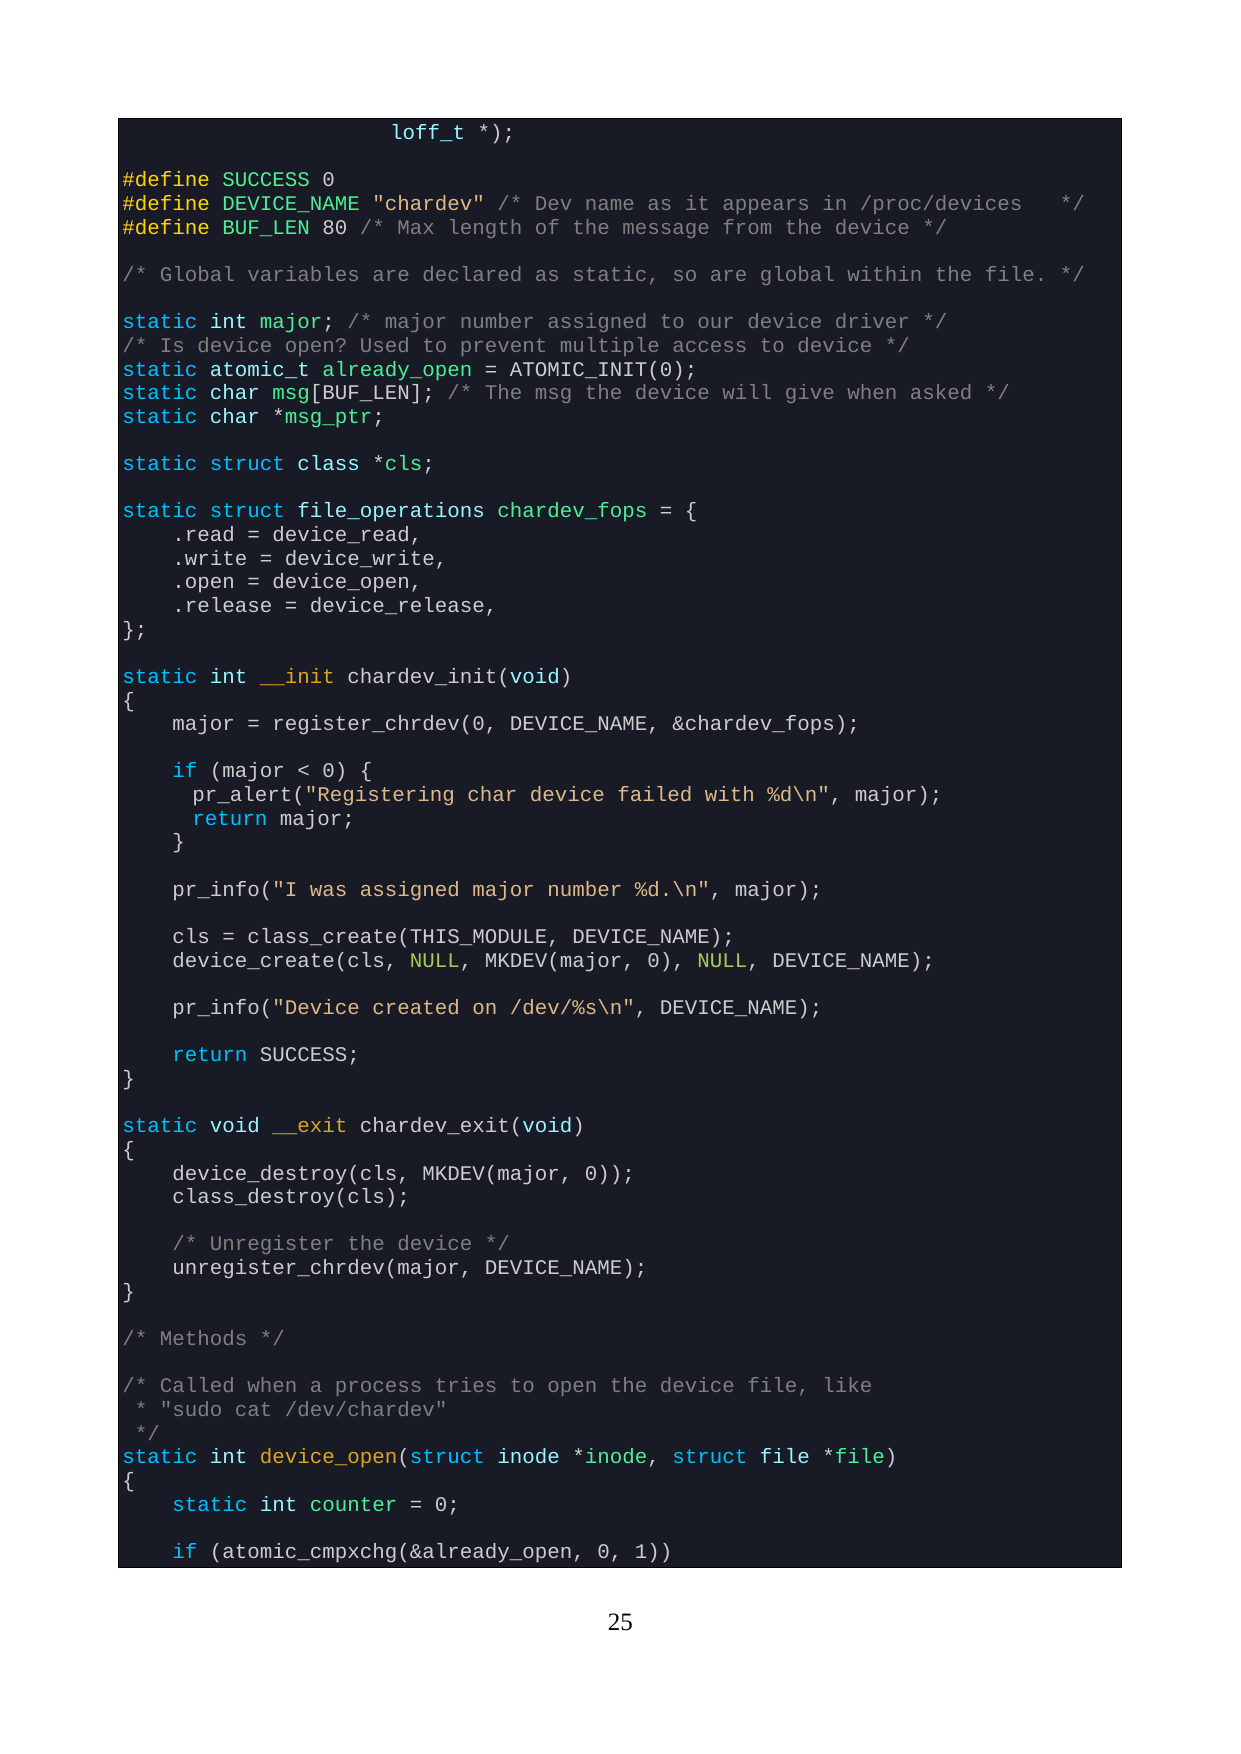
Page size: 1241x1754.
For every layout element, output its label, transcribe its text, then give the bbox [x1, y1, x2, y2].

text pr_info("Device created on /dev/%s\n", DEVICE_NAME); [119, 993, 1121, 1017]
text static struct class *cls; [119, 449, 1121, 473]
text static int device_open(struct inode *inode, struct file *file) [119, 1442, 1121, 1466]
text }; [119, 615, 1121, 638]
text * "sudo cat /dev/chardev" [119, 1395, 1121, 1419]
text } [119, 827, 1121, 851]
text .open = device_open, [119, 567, 1121, 591]
text return SUCCESS; [119, 1040, 1121, 1064]
text device_destroy(cls, MKDEV(major, 0)); [119, 1158, 1121, 1182]
text static char msg[BUF_LEN]; /* The msg the device will give when asked */ [119, 378, 1121, 402]
text { [119, 1466, 1121, 1489]
text pr_alert("Registering char device failed with %d\n", major); [119, 780, 1121, 804]
text /* Methods */ [119, 1324, 1121, 1348]
text return major; [119, 804, 1121, 827]
text { [119, 1135, 1121, 1158]
text static int major; /* major number assigned to our device driver */ [119, 307, 1121, 331]
text /* Called when a process tries to open the device file, like [119, 1371, 1121, 1395]
text static char *msg_ptr; [119, 402, 1121, 426]
text major = register_chrdev(0, DEVICE_NAME, &chardev_fops); [119, 709, 1121, 733]
text unregister_chrdev(major, DEVICE_NAME); [119, 1253, 1121, 1277]
text loff_t *); [119, 119, 1121, 142]
text if (major < 0) { [119, 757, 1121, 780]
text /* Is device open? Used to prevent multiple access to device */ [119, 331, 1121, 354]
text static struct file_operations chardev_fops = { [119, 496, 1121, 520]
text class_destroy(cls); [119, 1182, 1121, 1206]
text #define BUF_LEN 80 /* Max length of the message from the device */ [119, 213, 1121, 236]
text static int __init chardev_init(void) [119, 662, 1121, 686]
text } [119, 1064, 1121, 1088]
text .write = device_write, [119, 544, 1121, 567]
text { [119, 686, 1121, 709]
text #define SUCCESS 0 [119, 165, 1121, 189]
text if (atomic_cmpxchg(&already_open, 0, 1)) [119, 1537, 1121, 1567]
text static void __exit chardev_exit(void) [119, 1111, 1121, 1135]
text /* Global variables are declared as static, so are global within the file. */ [119, 260, 1121, 284]
text } [119, 1277, 1121, 1300]
text pr_info("I was assigned major number %d.\n", major); [119, 875, 1121, 898]
text device_create(cls, NULL, MKDEV(major, 0), NULL, DEVICE_NAME); [119, 946, 1121, 969]
text static atomic_t already_open = ATOMIC_INIT(0); [119, 354, 1121, 378]
text static int counter = 0; [119, 1489, 1121, 1513]
text /* Unregister the device */ [119, 1229, 1121, 1253]
text .read = device_read, [119, 520, 1121, 544]
text */ [119, 1419, 1121, 1442]
text .release = device_release, [119, 591, 1121, 615]
text cls = class_create(THIS_MODULE, DEVICE_NAME); [119, 922, 1121, 946]
text #define DEVICE_NAME "chardev" /* Dev name as it appears in /proc/devices */ [119, 189, 1121, 213]
